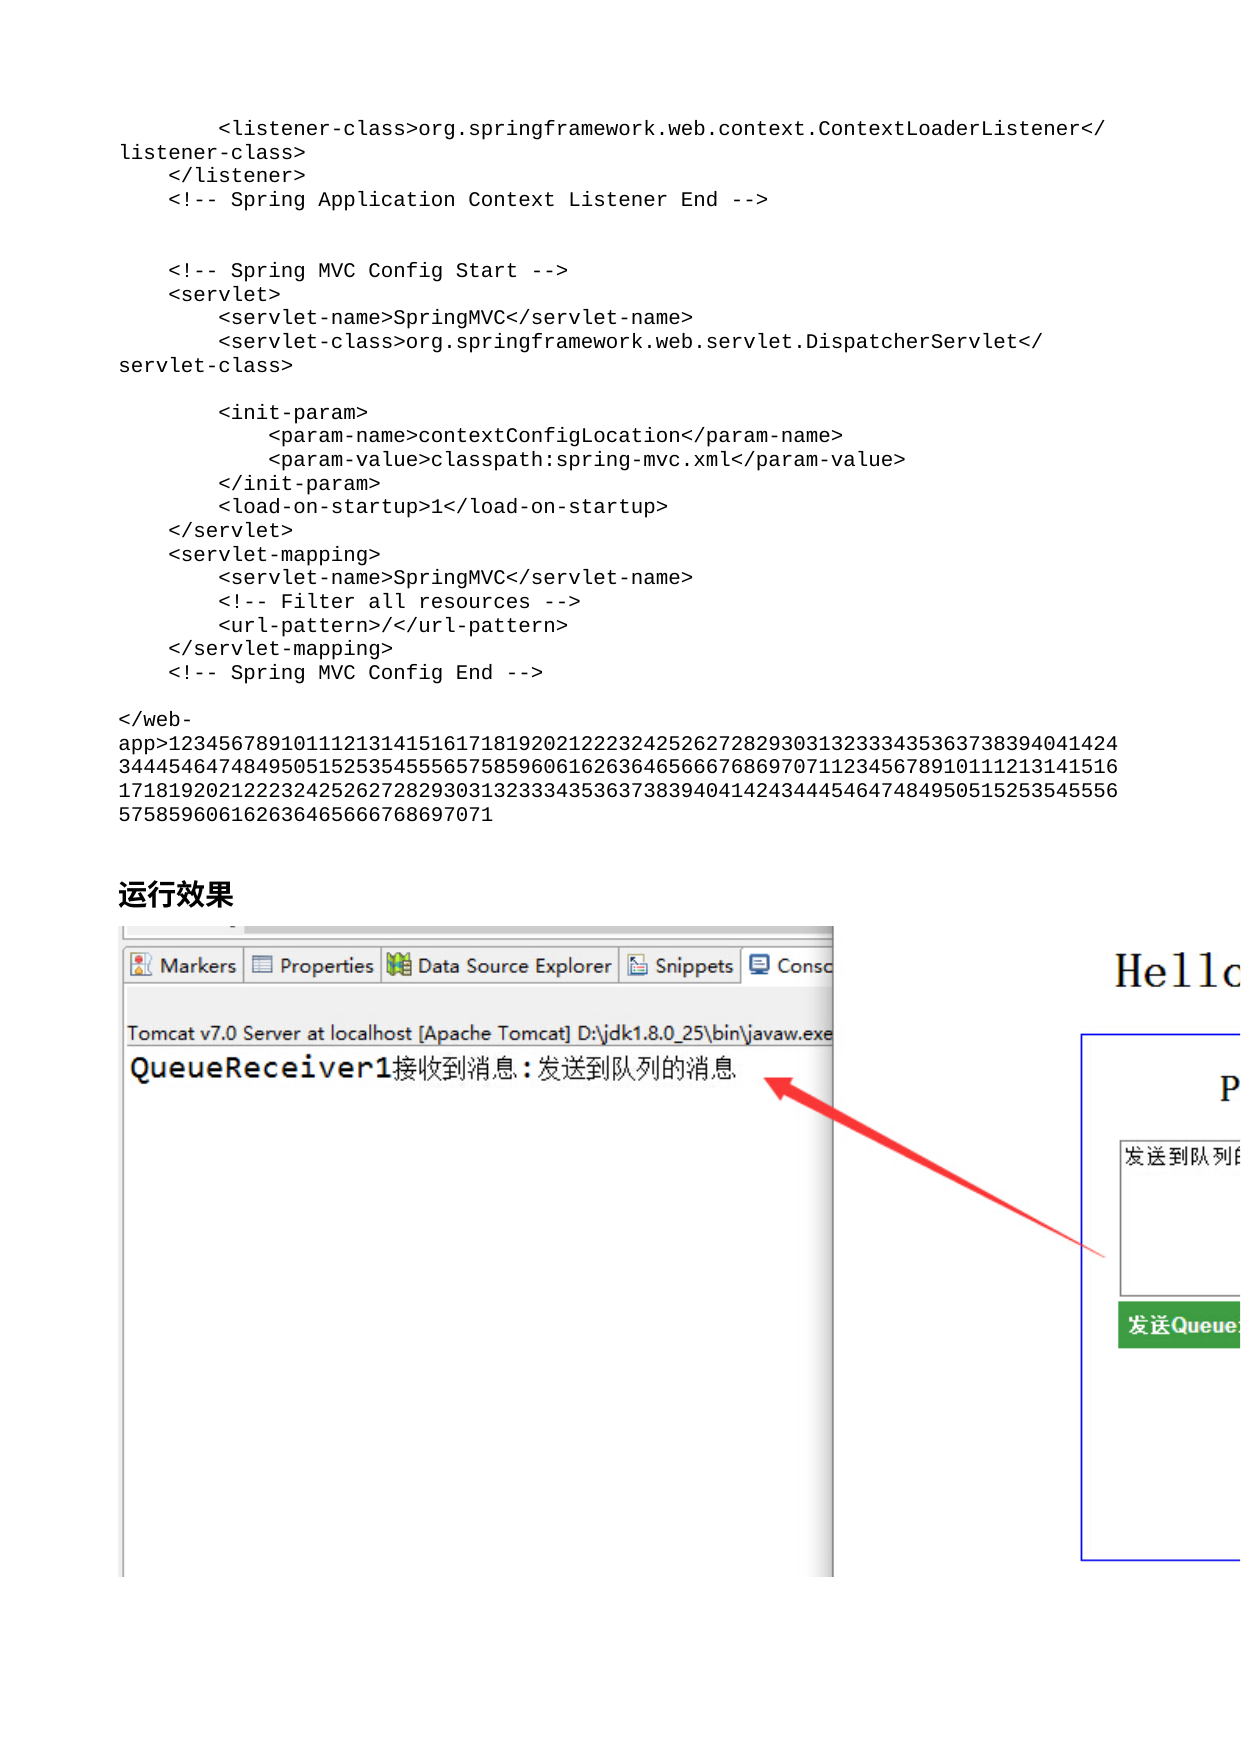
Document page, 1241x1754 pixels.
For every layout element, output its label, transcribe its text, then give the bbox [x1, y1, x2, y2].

text </web-app>12345678910111213141516171819202122232425262728293031323334353637383940414243444546474849505152535455565758596061626364656667686970711234567891011121314151617181920212223242526272829303132333435363738394041424344454647484950515253545556575859606162636465666768697071 [118, 709, 1122, 827]
text <servlet> [118, 284, 1122, 307]
text <!-- Filter all resources --> [118, 591, 1122, 615]
text <servlet-name>SpringMVC</servlet-name> [118, 567, 1122, 591]
text <servlet-class>org.springframework.web.servlet.DispatcherServlet</servlet-class> [118, 331, 1122, 378]
text <!-- Spring MVC Config Start --> [118, 260, 1122, 284]
text <!-- Spring Application Context Listener End --> [118, 189, 1122, 213]
text </init-param> [118, 473, 1122, 496]
text <!-- Spring MVC Config End --> [118, 662, 1122, 686]
text <load-on-startup>1</load-on-startup> [118, 496, 1122, 520]
text <param-name>contextConfigLocation</param-name> [118, 426, 1122, 449]
picture [118, 926, 1241, 1577]
text </servlet-mapping> [118, 638, 1122, 662]
subtitle 运行效果 [118, 872, 1122, 914]
text <param-value>classpath:spring-mvc.xml</param-value> [118, 449, 1122, 473]
text <servlet-mapping> [118, 544, 1122, 567]
text <listener-class>org.springframework.web.context.ContextLoaderListener</listener-class> [118, 118, 1122, 165]
text </servlet> [118, 520, 1122, 544]
text <init-param> [118, 402, 1122, 426]
text <url-pattern>/</url-pattern> [118, 615, 1122, 638]
text <servlet-name>SpringMVC</servlet-name> [118, 307, 1122, 331]
text </listener> [118, 165, 1122, 189]
